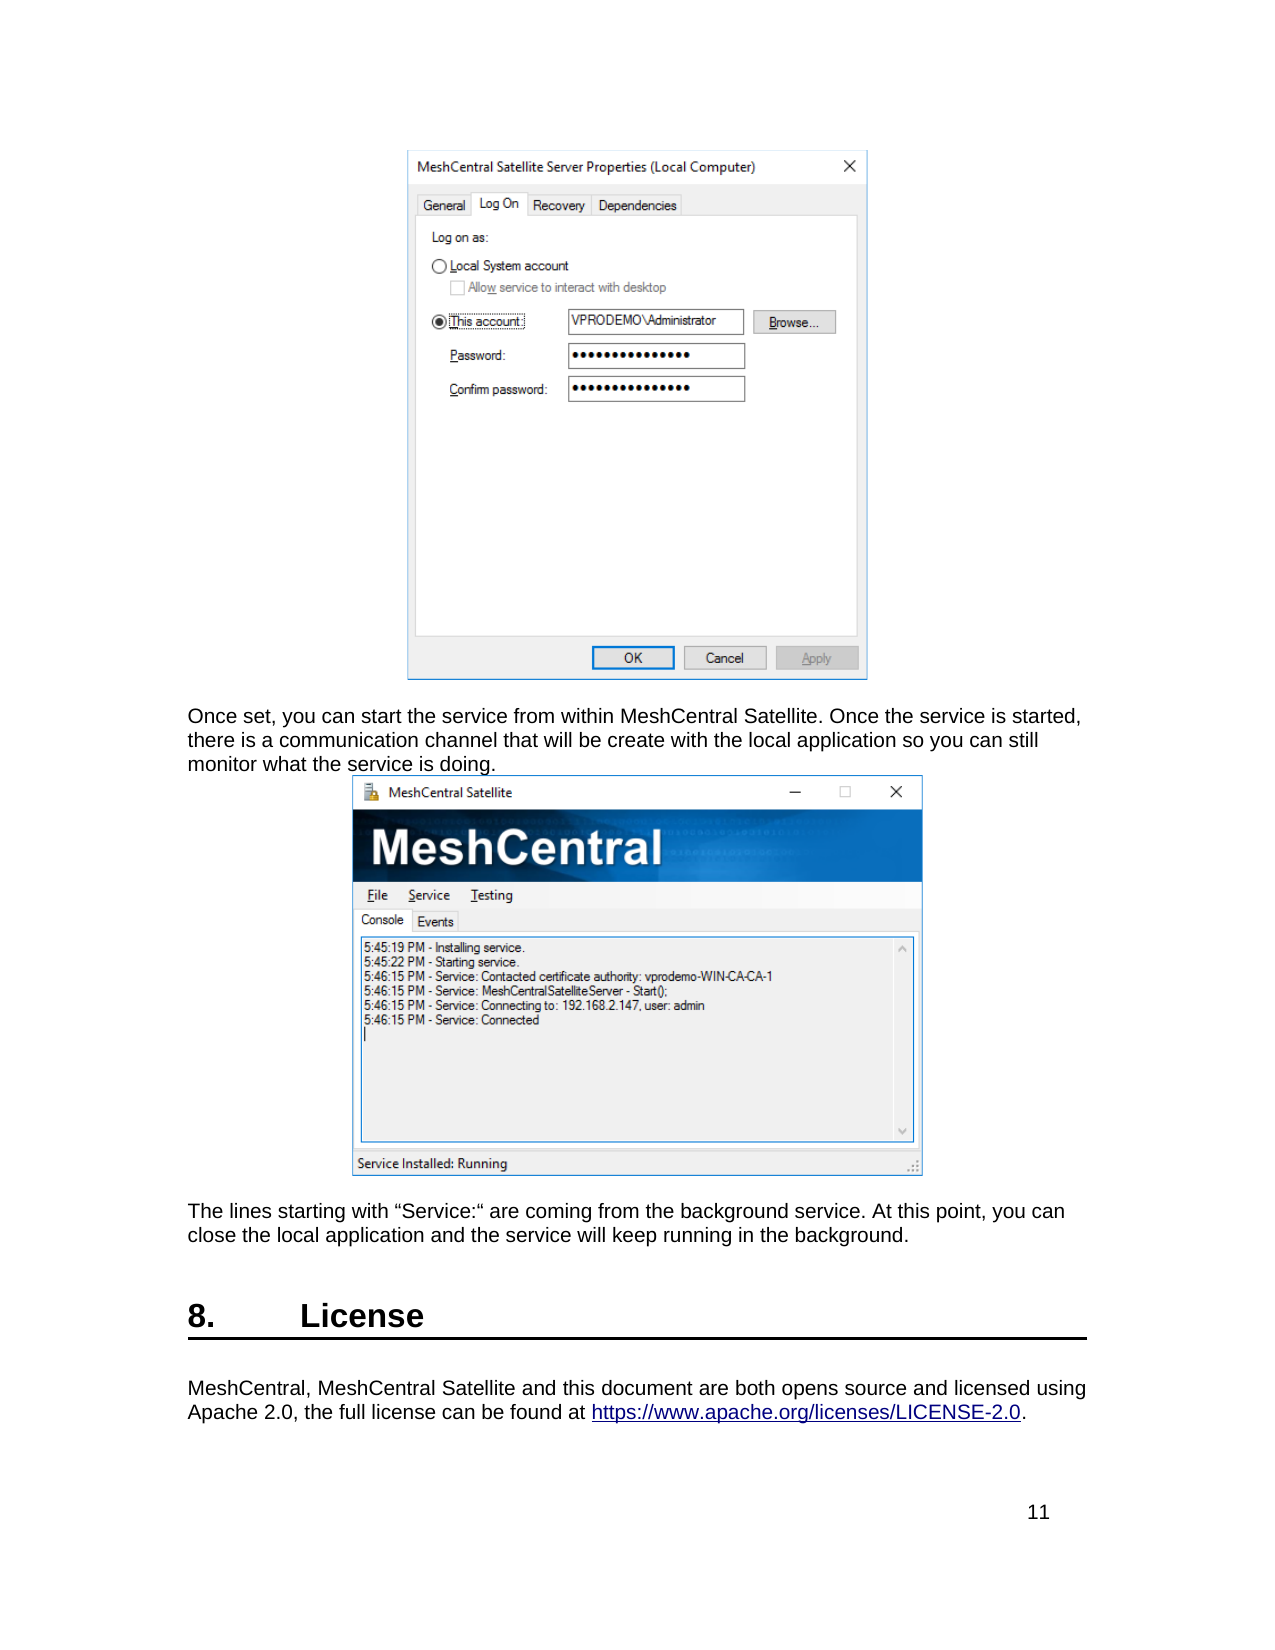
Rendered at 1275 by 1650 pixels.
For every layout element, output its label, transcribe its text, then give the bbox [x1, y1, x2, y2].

subtitle License [187, 1296, 1087, 1340]
text The lines starting with “Service:“ are coming from the background service. At this point, you can close the local application and the service will keep running in the background. [187, 1199, 1087, 1247]
text Once set, you can start the service from within MeshCentral Satellite. Once the service is started, there is a communication channel that will be create with the local application so you can still monitor what the service is doing. [187, 704, 1087, 776]
text MeshCentral, MeshCentral Satellite and this document are both opens source and licensed using Apache 2.0, the full license can be found at https://www.apache.org/licenses/LICENSE-2.0. [187, 1376, 1087, 1424]
